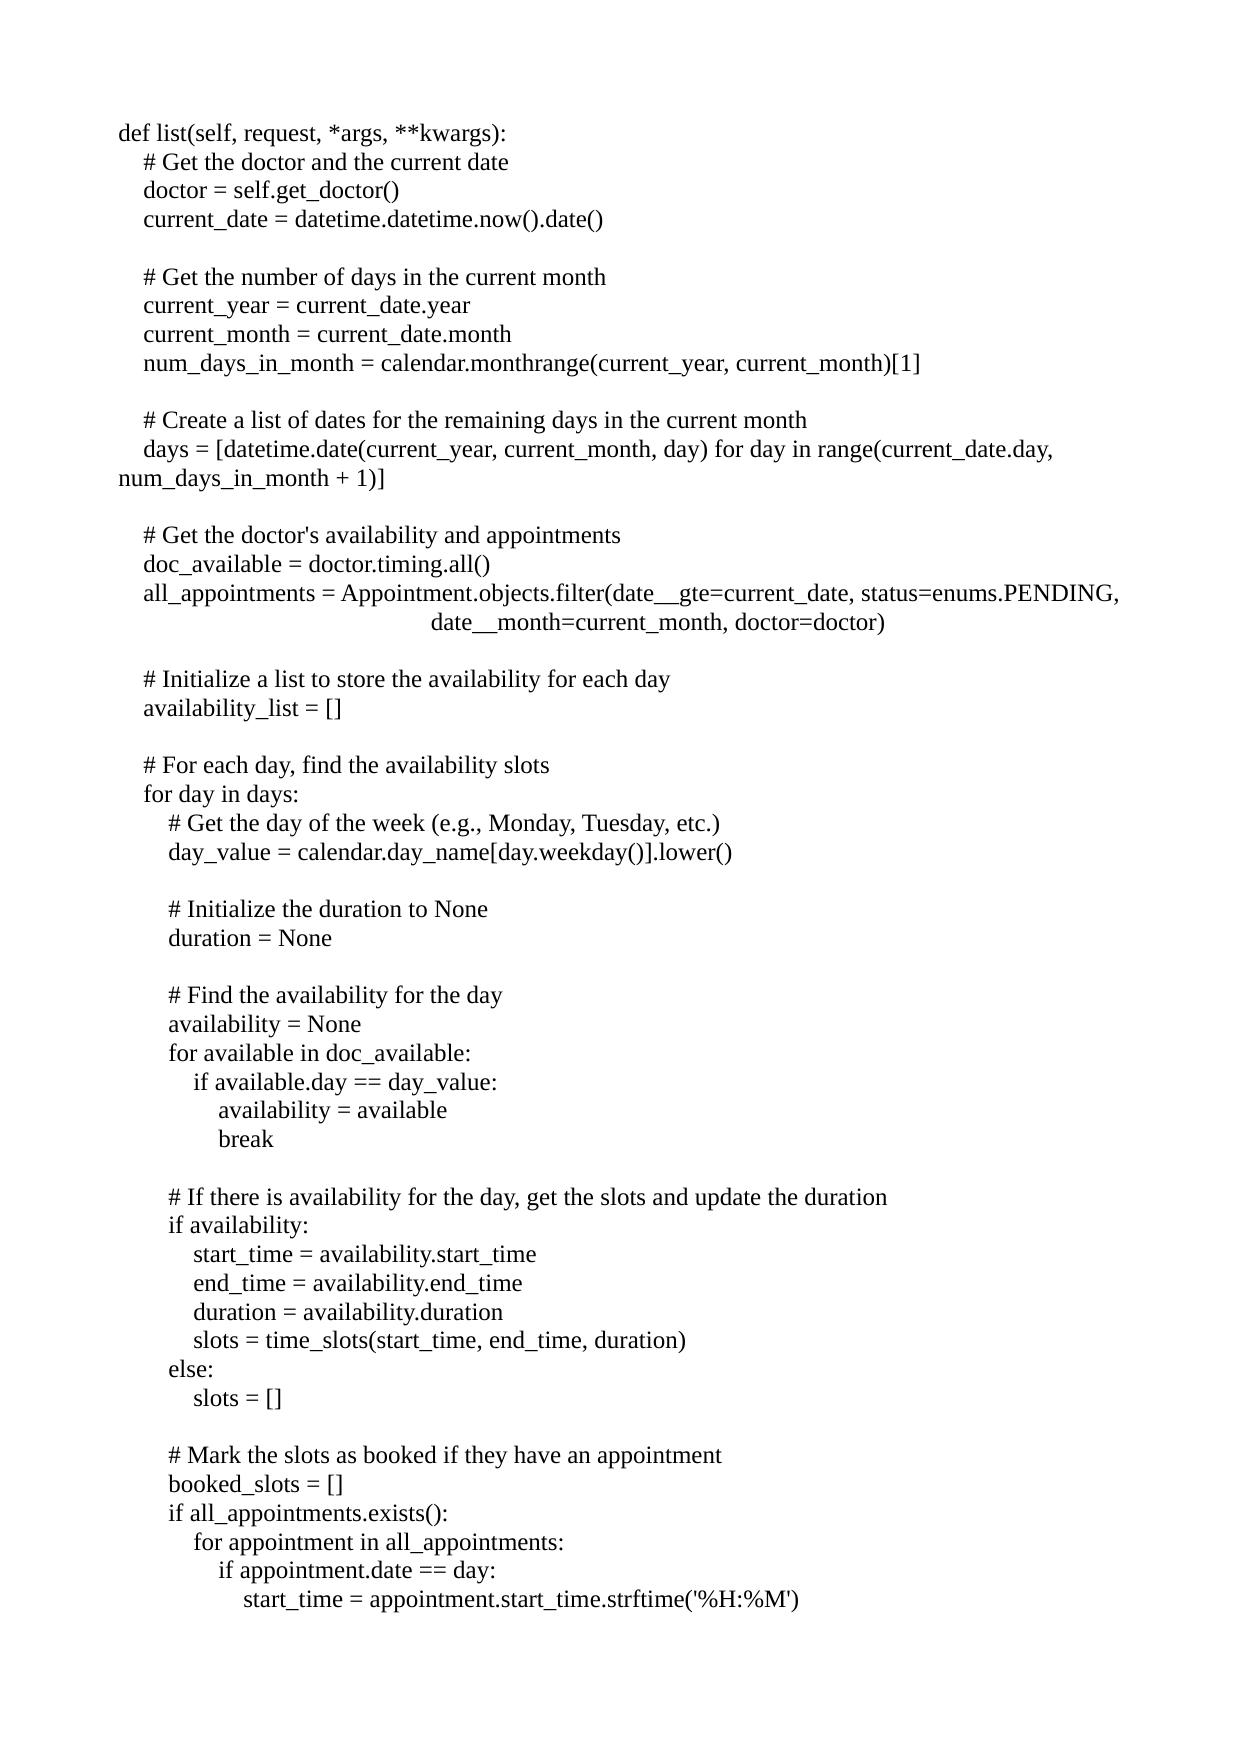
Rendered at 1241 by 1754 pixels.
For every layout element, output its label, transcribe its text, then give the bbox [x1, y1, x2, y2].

text slots = time_slots(start_time, end_time, duration) [118, 1326, 1122, 1354]
text # Get the day of the week (e.g., Monday, Tuesday, etc.) [118, 808, 1122, 837]
text # Find the availability for the day [118, 981, 1122, 1009]
text days = [datetime.date(current_year, current_month, day) for day in range(current_date.day, num_days_in_month + 1)] [118, 434, 1122, 492]
text end_time = availability.end_time [118, 1268, 1122, 1297]
text doc_available = doctor.timing.all() [118, 549, 1122, 578]
text # Get the doctor's availability and appointments [118, 521, 1122, 549]
text # If there is availability for the day, get the slots and update the duration [118, 1182, 1122, 1211]
text availability = available [118, 1096, 1122, 1124]
text # Get the number of days in the current month [118, 262, 1122, 291]
text all_appointments = Appointment.objects.filter(date__gte=current_date, status=enums.PENDING, [118, 578, 1122, 607]
text current_month = current_date.month [118, 319, 1122, 348]
text booked_slots = [] [118, 1469, 1122, 1498]
text if availability: [118, 1211, 1122, 1239]
text # Initialize the duration to None [118, 894, 1122, 923]
text duration = availability.duration [118, 1297, 1122, 1326]
text # Mark the slots as booked if they have an appointment [118, 1441, 1122, 1469]
text # Get the doctor and the current date [118, 147, 1122, 176]
text break [118, 1124, 1122, 1153]
text if all_appointments.exists(): [118, 1498, 1122, 1527]
text else: [118, 1354, 1122, 1383]
text duration = None [118, 923, 1122, 952]
text day_value = calendar.day_name[day.weekday()].lower() [118, 837, 1122, 866]
text start_time = appointment.start_time.strftime('%H:%M') [118, 1584, 1122, 1613]
text current_year = current_date.year [118, 291, 1122, 319]
text doctor = self.get_doctor() [118, 176, 1122, 204]
text availability = None [118, 1009, 1122, 1038]
text for day in days: [118, 779, 1122, 808]
text for appointment in all_appointments: [118, 1527, 1122, 1556]
text def list(self, request, *args, **kwargs): [118, 118, 1122, 147]
text current_date = datetime.datetime.now().date() [118, 204, 1122, 233]
text if appointment.date == day: [118, 1556, 1122, 1584]
text start_time = availability.start_time [118, 1239, 1122, 1268]
text slots = [] [118, 1383, 1122, 1412]
text date__month=current_month, doctor=doctor) [118, 607, 1122, 636]
text availability_list = [] [118, 693, 1122, 722]
text num_days_in_month = calendar.monthrange(current_year, current_month)[1] [118, 348, 1122, 377]
text # Initialize a list to store the availability for each day [118, 664, 1122, 693]
text for available in doc_available: [118, 1038, 1122, 1067]
text # Create a list of dates for the remaining days in the current month [118, 406, 1122, 434]
text if available.day == day_value: [118, 1067, 1122, 1096]
text # For each day, find the availability slots [118, 751, 1122, 779]
